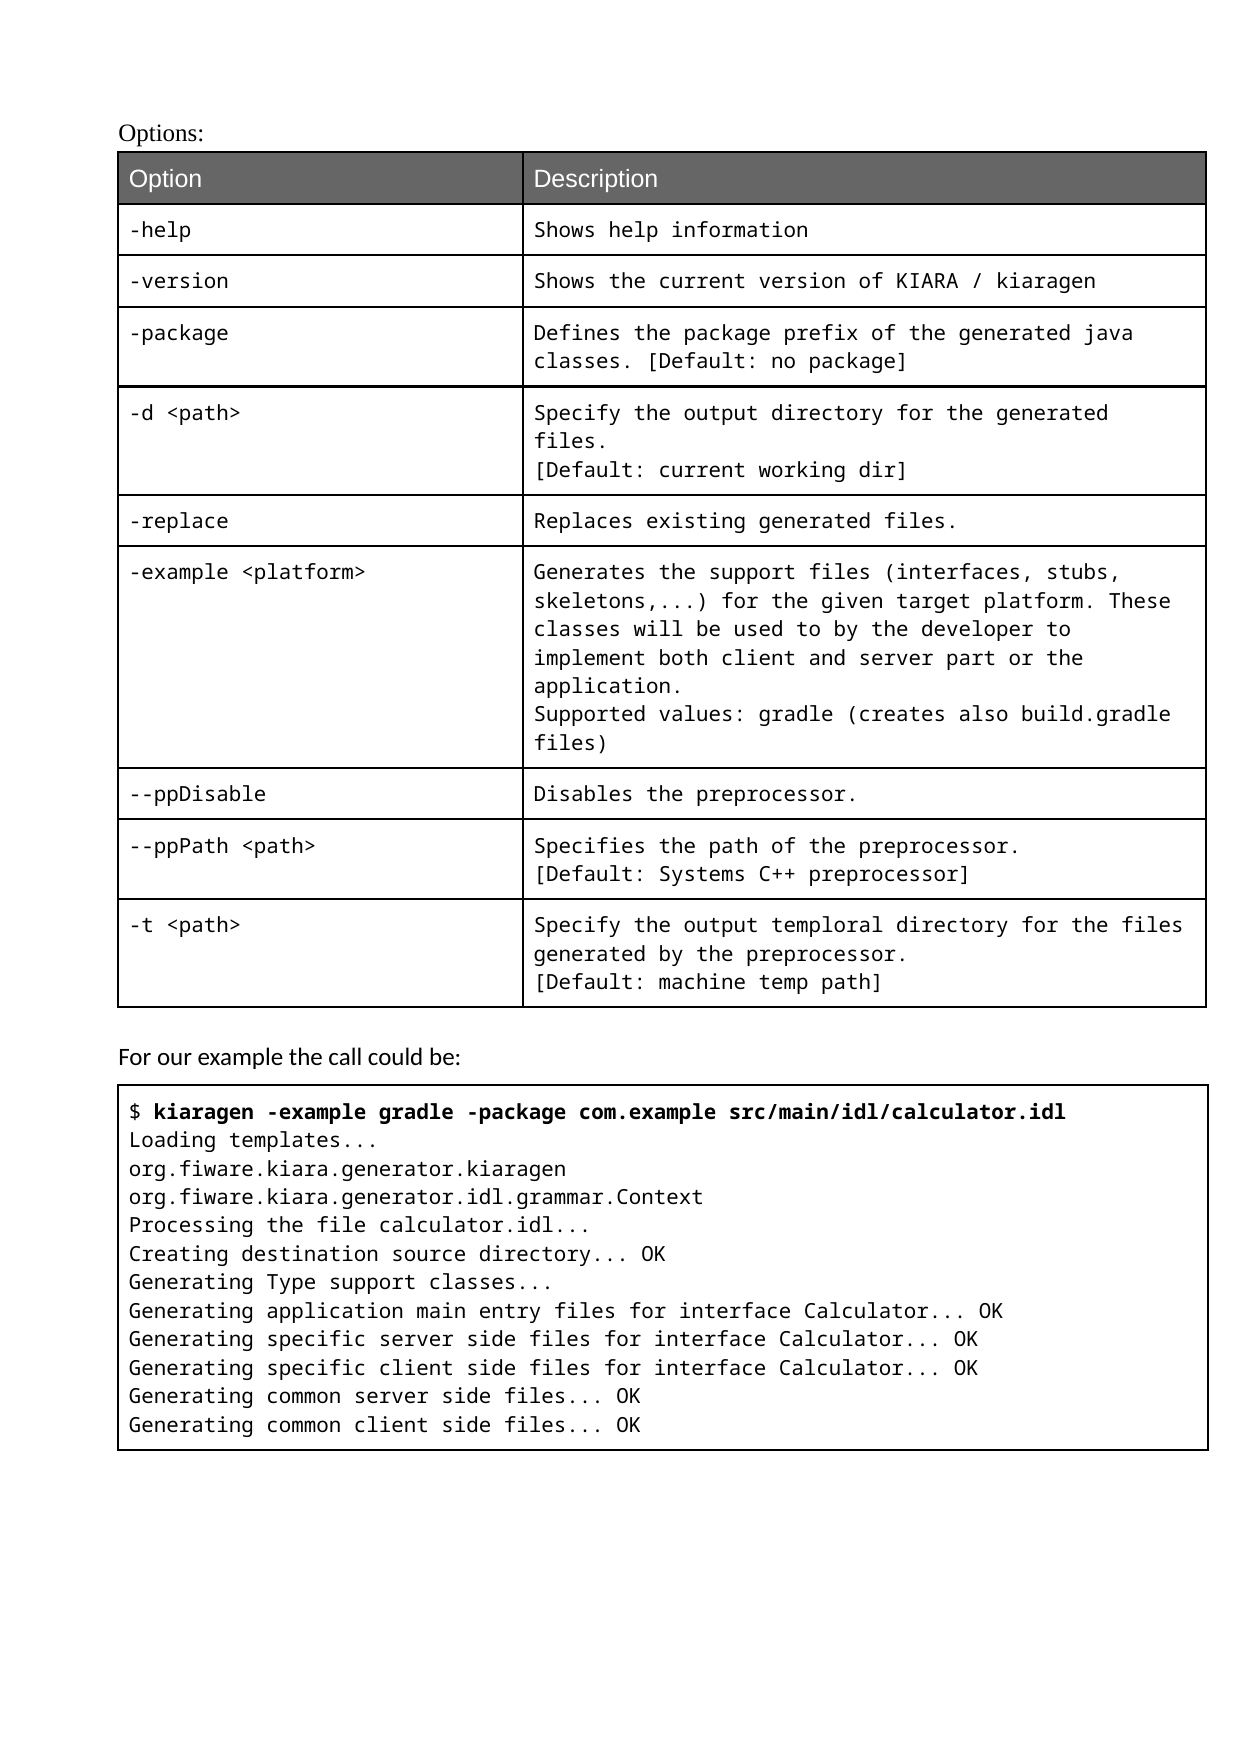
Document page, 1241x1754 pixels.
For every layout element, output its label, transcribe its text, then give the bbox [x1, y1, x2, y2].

table_cell --ppDisable [119, 769, 522, 818]
table_cell -help [119, 205, 522, 254]
table_cell Specifies the path of the preprocessor. [Default: Systems C++ preprocessor] [524, 820, 1205, 898]
table_cell Defines the package prefix of the generated java classes. [Default: no package] [524, 308, 1205, 385]
table_cell Specify the output temploral directory for the files generated by the preprocessor. [Default: machine temp path] [524, 900, 1205, 1006]
table_cell Shows help information [524, 205, 1205, 254]
table_cell Generates the support files (interfaces, stubs, skeletons,...) for the given target platform. These classes will be used to by the developer to implement both client and server part or the application. Supported values: gradle (creates also build.gradle files) [524, 547, 1205, 767]
table_cell Specify the output directory for the generated files. [Default: current working dir] [524, 388, 1205, 493]
table_cell Disables the preprocessor. [524, 769, 1205, 818]
table_header Description [524, 153, 1205, 203]
table_cell -replace [119, 496, 522, 545]
table_cell -package [119, 308, 522, 385]
text For our example the call could be: [118, 1041, 1122, 1072]
table_cell -version [119, 256, 522, 306]
table_cell -example <platform> [119, 547, 522, 767]
table_cell --ppPath <path> [119, 820, 522, 898]
table_cell -t <path> [119, 900, 522, 1006]
table_cell -d <path> [119, 388, 522, 493]
table_header Option [119, 153, 522, 203]
table_cell Shows the current version of KIARA / kiaragen [524, 256, 1205, 306]
text Options: [118, 118, 1122, 147]
table_header $ kiaragen -example gradle -package com.example src/main/idl/calculator.idl Loading templates... org.fiware.kiara.generator.kiaragen org.fiware.kiara.generator.idl.grammar.Context Processing the file calculator.idl... Creating destination source directory... OK Generating Type support classes... Generating application main entry files for interface Calculator... OK Generating specific server side files for interface Calculator... OK Generating specific client side files for interface Calculator... OK Generating common server side files... OK Generating common client side files... OK [119, 1086, 1207, 1448]
table_cell Replaces existing generated files. [524, 496, 1205, 545]
